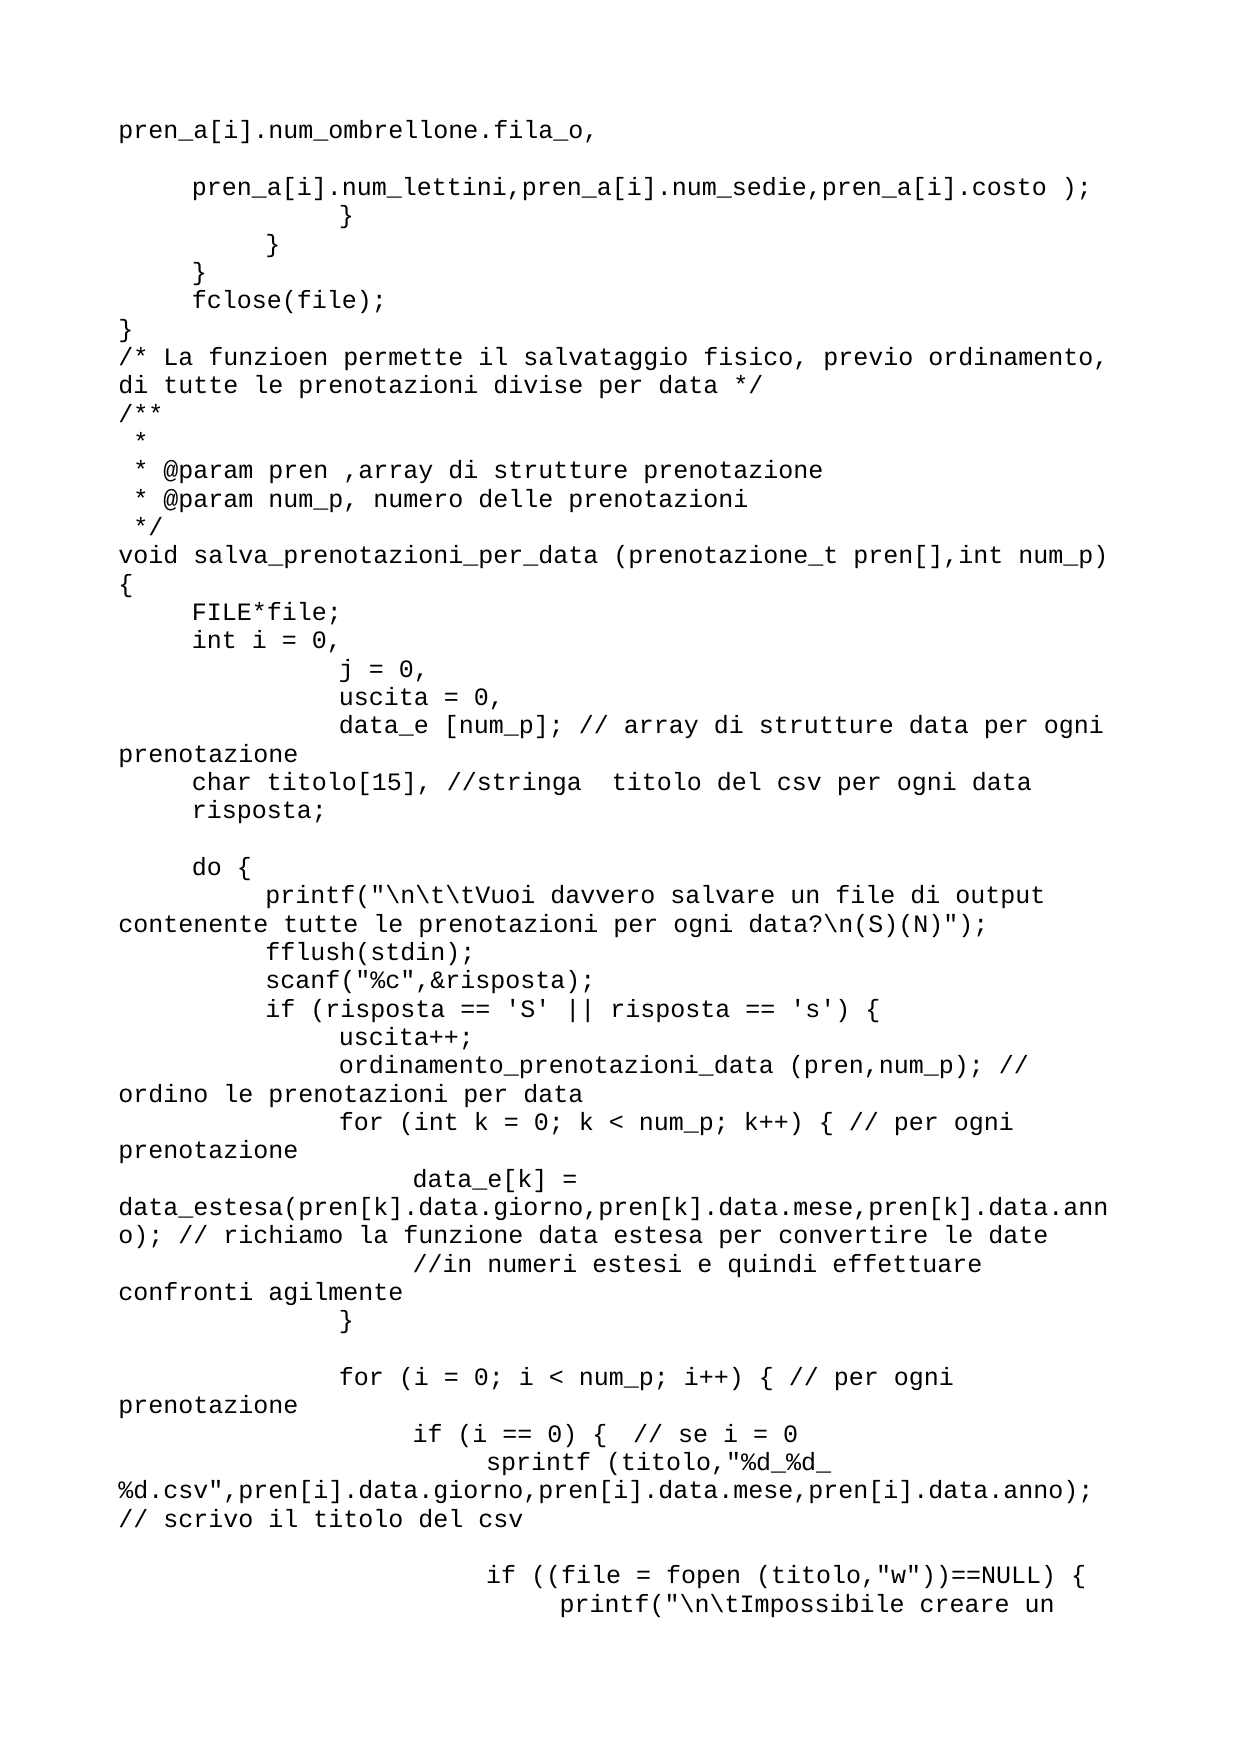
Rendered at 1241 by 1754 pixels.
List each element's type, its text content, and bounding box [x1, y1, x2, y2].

text pren_a[i].num_ombrellone.fila_o, pren_a[i].num_lettini,pren_a[i].num_sedie,pren_a[i].costo ); } } } fclose(file); } /* La funzioen permette il salvataggio fisico, previo ordinamento, di tutte le prenotazioni divise per data */ /** * * @param pren ,array di strutture prenotazione * @param num_p, numero delle prenotazioni */ void salva_prenotazioni_per_data (prenotazione_t pren[],int num_p) { FILE*file; int i = 0, j = 0, uscita = 0, data_e [num_p]; // array di strutture data per ogni prenotazione char titolo[15], //stringa titolo del csv per ogni data risposta; do { printf("\n\t\tVuoi davvero salvare un file di output contenente tutte le prenotazioni per ogni data?\n(S)(N)"); fflush(stdin); scanf("%c",&risposta); if (risposta == 'S' || risposta == 's') { uscita++; ordinamento_prenotazioni_data (pren,num_p); // ordino le prenotazioni per data for (int k = 0; k < num_p; k++) { // per ogni prenotazione data_e[k] = data_estesa(pren[k].data.giorno,pren[k].data.mese,pren[k].data.anno); // richiamo la funzione data estesa per convertire le date //in numeri estesi e quindi effettuare confronti agilmente } for (i = 0; i < num_p; i++) { // per ogni prenotazione if (i == 0) { // se i = 0 sprintf (titolo,"%d_%d_%d.csv",pren[i].data.giorno,pren[i].data.mese,pren[i].data.anno); // scrivo il titolo del csv if ((file = fopen (titolo,"w"))==NULL) { printf("\n\tImpossibile creare un [118, 118, 1122, 1620]
